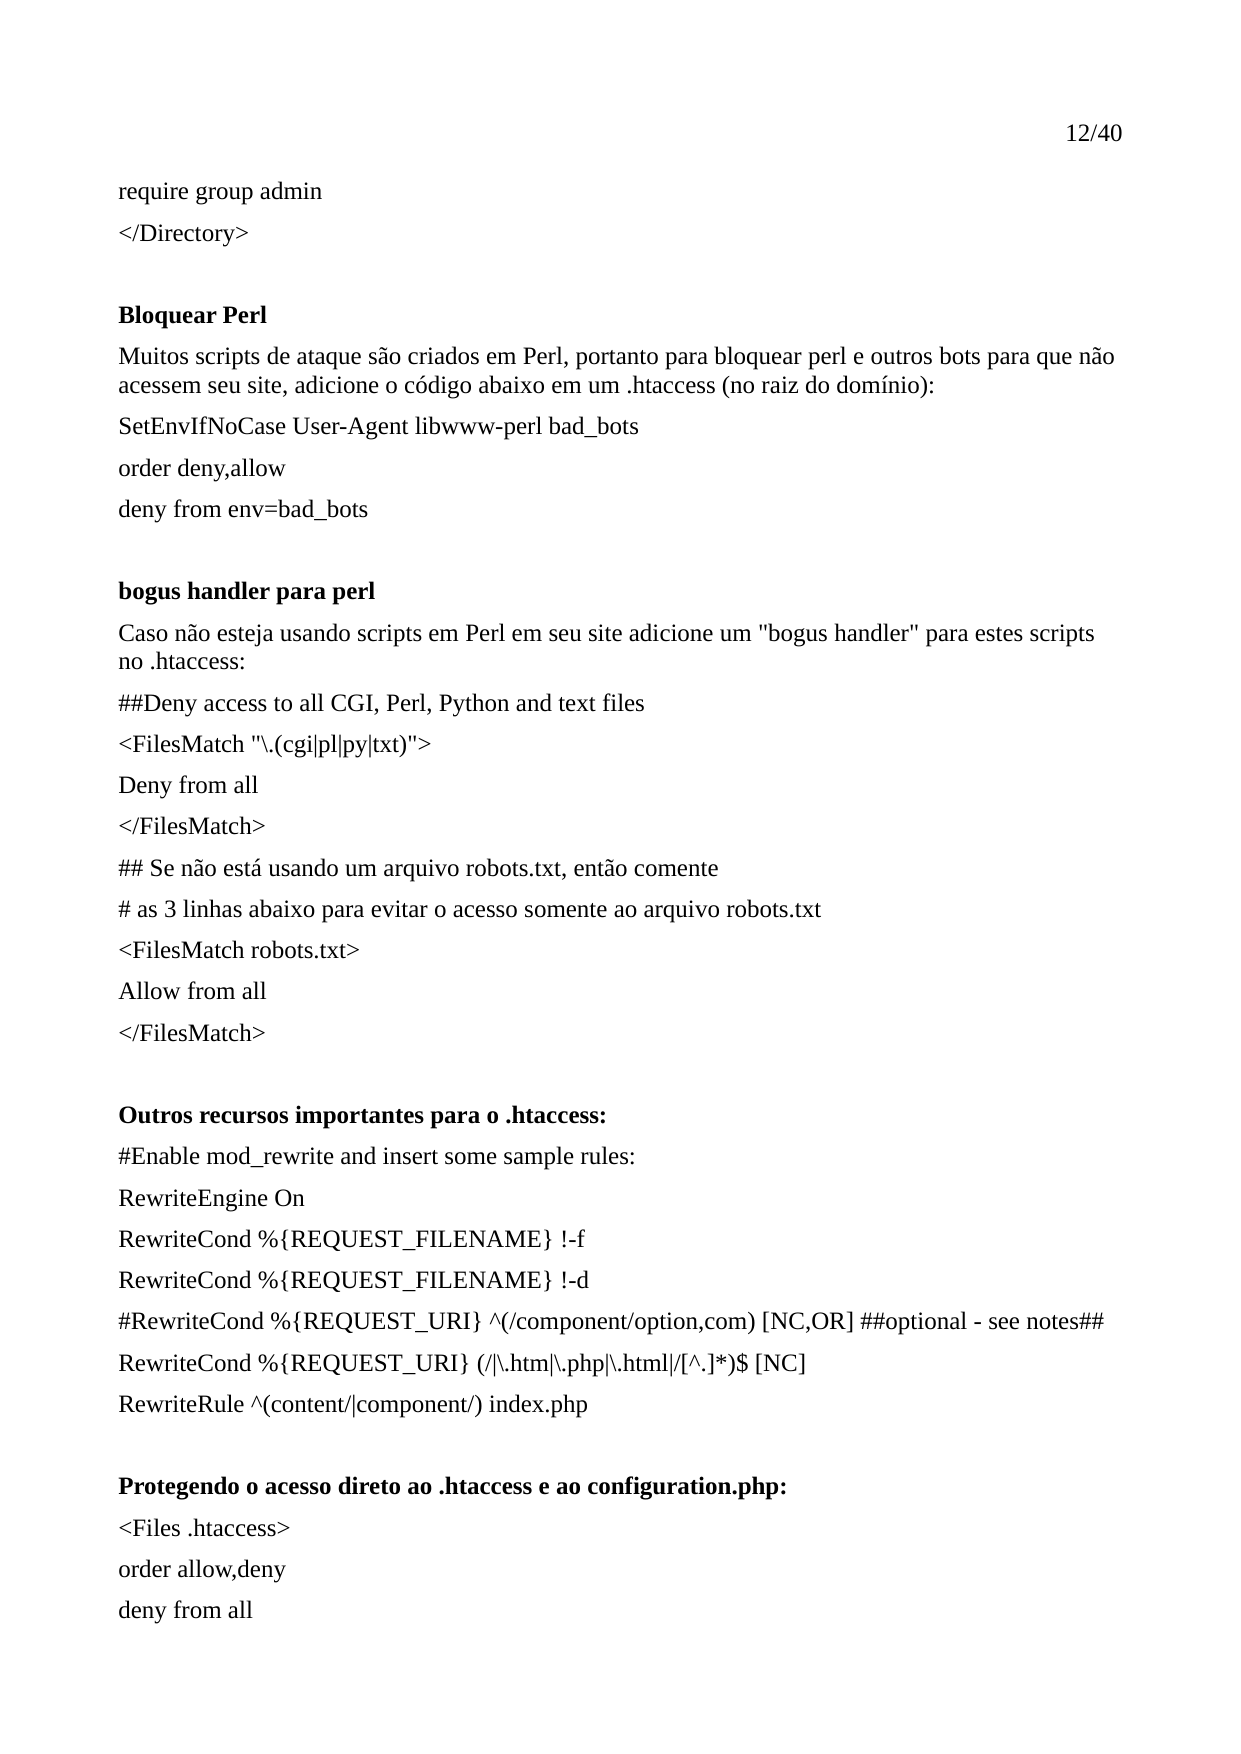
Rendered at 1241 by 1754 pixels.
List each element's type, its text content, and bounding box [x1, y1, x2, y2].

text #Enable mod_rewrite and insert some sample rules: [118, 1141, 1122, 1170]
text deny from env=bad_bots [118, 494, 1122, 523]
text RewriteRule ^(content/|component/) index.php [118, 1389, 1122, 1418]
text RewriteEngine On [118, 1183, 1122, 1211]
text order allow,deny [118, 1554, 1122, 1583]
text bogus handler para perl [118, 576, 1122, 605]
text <FilesMatch "\.(cgi|pl|py|txt)"> [118, 729, 1122, 758]
text Protegendo o acesso direto ao .htaccess e ao configuration.php: [118, 1471, 1122, 1500]
text </FilesMatch> [118, 811, 1122, 840]
text Deny from all [118, 770, 1122, 799]
text SetEnvIfNoCase User-Agent libwww-perl bad_bots [118, 411, 1122, 440]
text Bloquear Perl [118, 300, 1122, 329]
text Caso não esteja usando scripts em Perl em seu site adicione um "bogus handler" para estes scripts no .htaccess: [118, 618, 1122, 675]
text RewriteCond %{REQUEST_URI} (/|\.htm|\.php|\.html|/[^.]*)$ [NC] [118, 1348, 1122, 1376]
text </FilesMatch> [118, 1018, 1122, 1046]
text Muitos scripts de ataque são criados em Perl, portanto para bloquear perl e outros bots para que não acessem seu site, adicione o código abaixo em um .htaccess (no raiz do domínio): [118, 341, 1122, 399]
text RewriteCond %{REQUEST_FILENAME} !-d [118, 1265, 1122, 1294]
text Allow from all [118, 976, 1122, 1005]
text RewriteCond %{REQUEST_FILENAME} !-f [118, 1224, 1122, 1253]
text </Directory> [118, 218, 1122, 246]
text <FilesMatch robots.txt> [118, 935, 1122, 964]
text ## Se não está usando um arquivo robots.txt, então comente [118, 853, 1122, 881]
text ##Deny access to all CGI, Perl, Python and text files [118, 688, 1122, 716]
text Outros recursos importantes para o .htaccess: [118, 1100, 1122, 1129]
text order deny,allow [118, 453, 1122, 481]
text deny from all [118, 1595, 1122, 1624]
text <Files .htaccess> [118, 1513, 1122, 1541]
text # as 3 linhas abaixo para evitar o acesso somente ao arquivo robots.txt [118, 894, 1122, 923]
text require group admin [118, 176, 1122, 205]
text #RewriteCond %{REQUEST_URI} ^(/component/option,com) [NC,OR] ##optional - see notes## [118, 1306, 1122, 1335]
